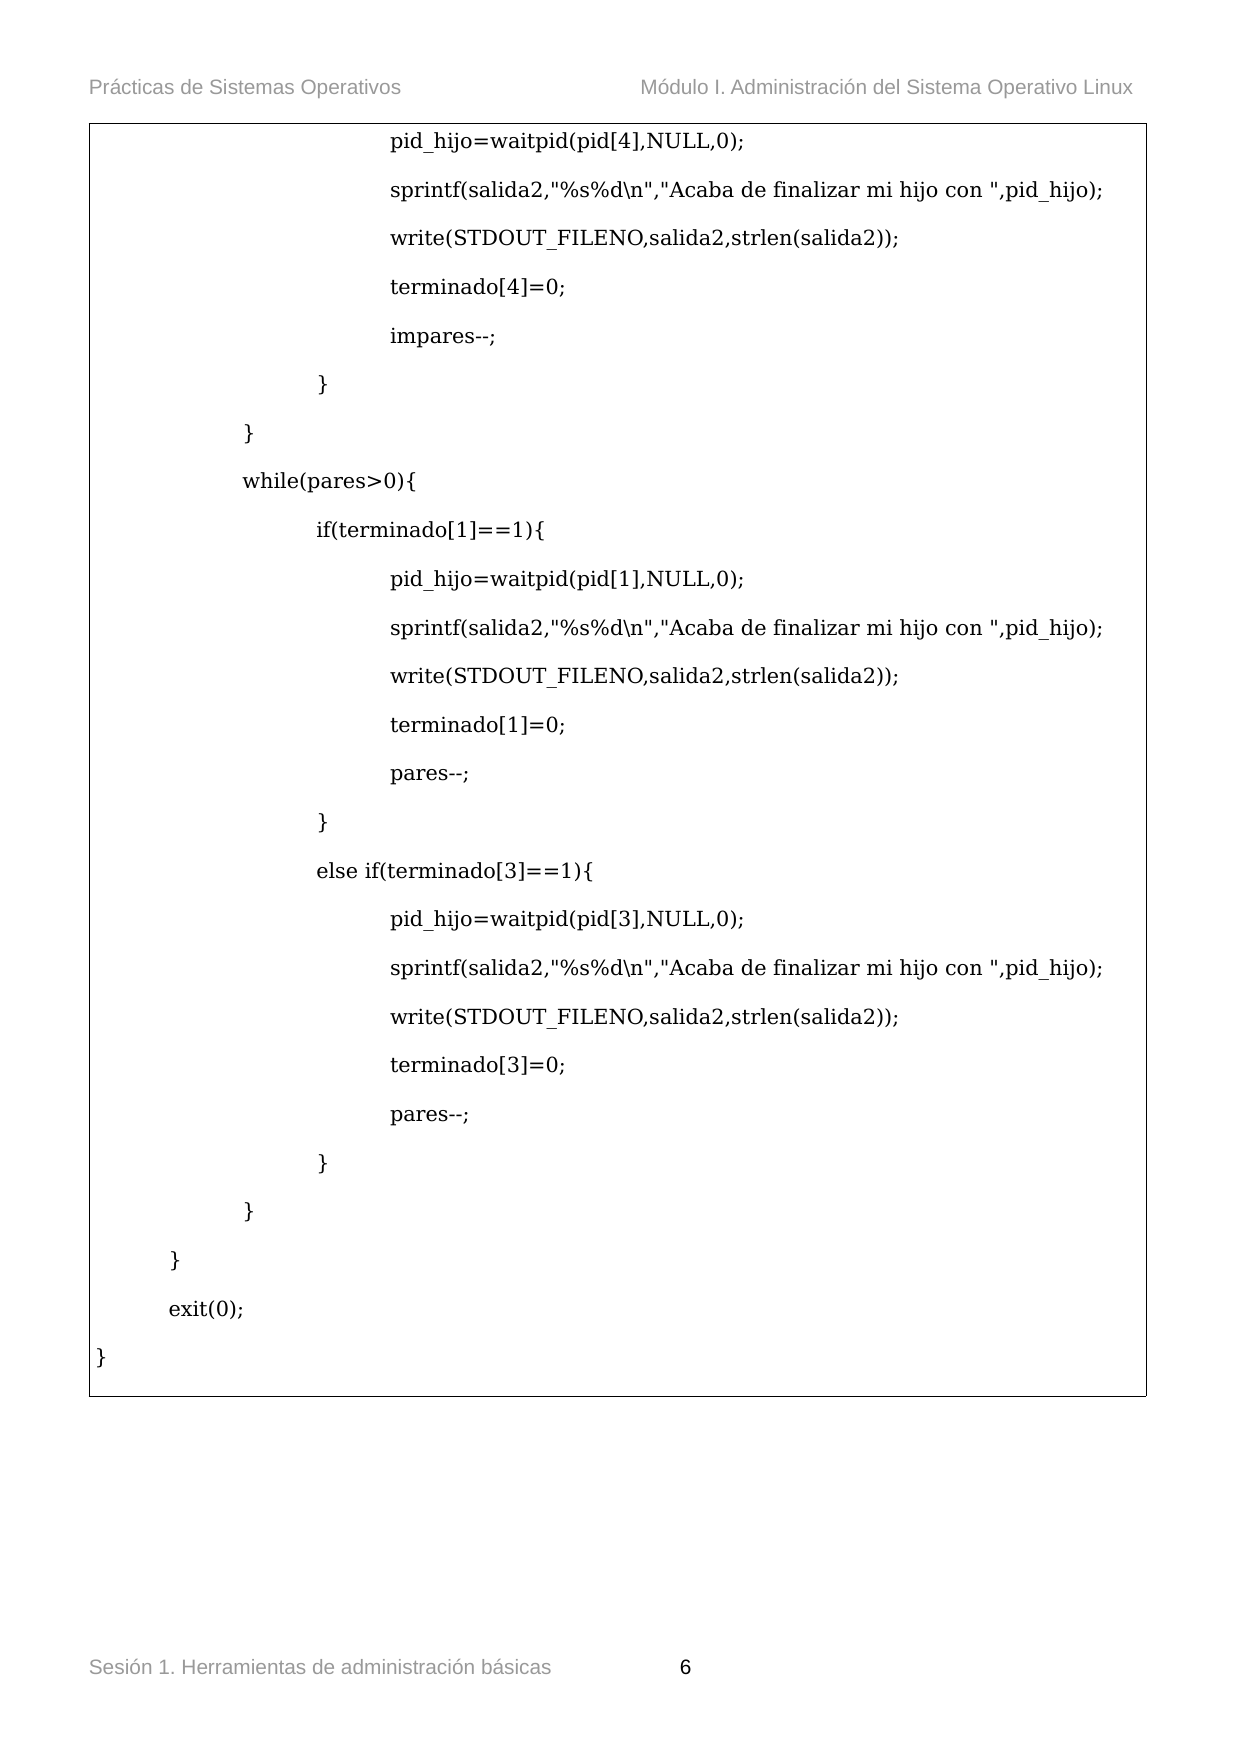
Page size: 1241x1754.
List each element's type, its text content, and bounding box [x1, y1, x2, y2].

table_header pid_hijo=waitpid(pid[4],NULL,0); sprintf(salida2,"%s%d\n","Acaba de finalizar mi hijo con ",pid_hijo); write(STDOUT_FILENO,salida2,strlen(salida2)); terminado[4]=0; impares--; } } while(pares>0){ if(terminado[1]==1){ pid_hijo=waitpid(pid[1],NULL,0); sprintf(salida2,"%s%d\n","Acaba de finalizar mi hijo con ",pid_hijo); write(STDOUT_FILENO,salida2,strlen(salida2)); terminado[1]=0; pares--; } else if(terminado[3]==1){ pid_hijo=waitpid(pid[3],NULL,0); sprintf(salida2,"%s%d\n","Acaba de finalizar mi hijo con ",pid_hijo); write(STDOUT_FILENO,salida2,strlen(salida2)); terminado[3]=0; pares--; } } } exit(0); } [90, 124, 1146, 1396]
